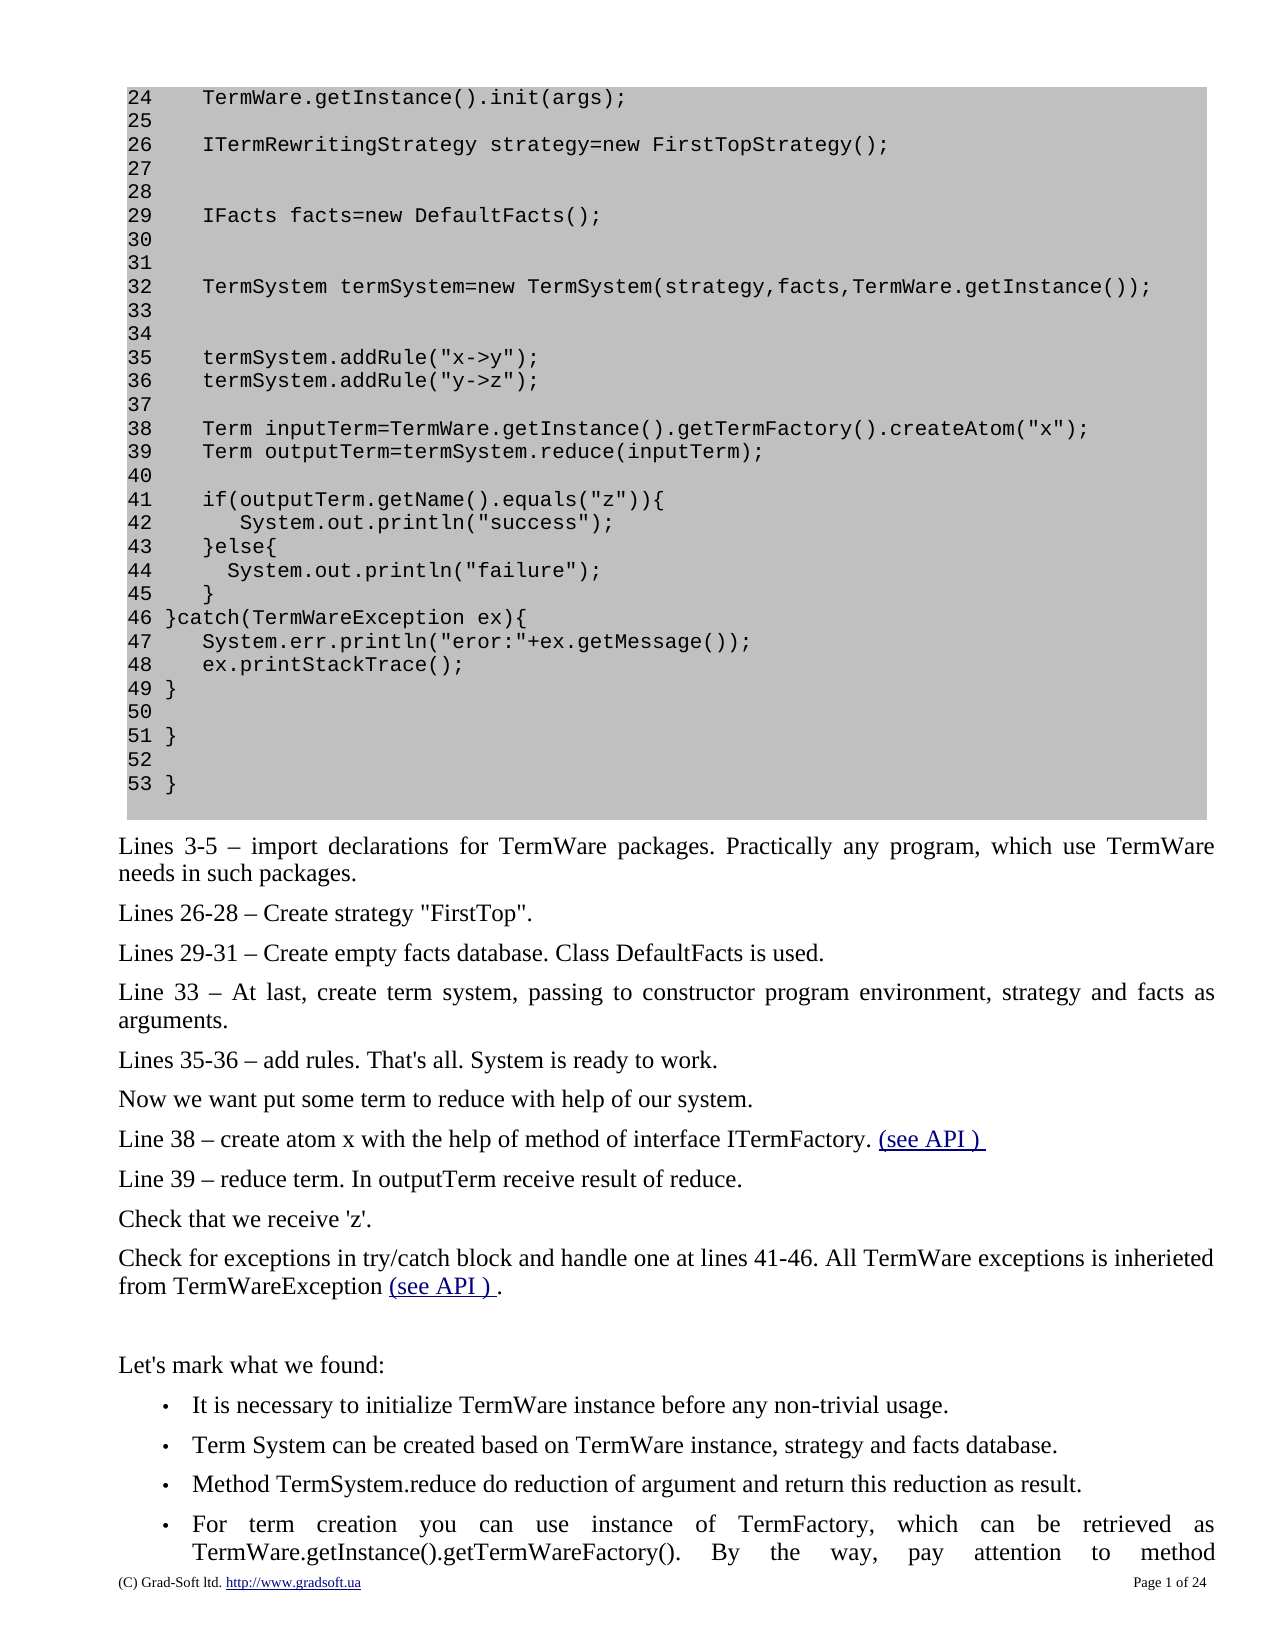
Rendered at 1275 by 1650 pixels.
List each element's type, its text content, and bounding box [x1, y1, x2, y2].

text Line 33 – At last, create term system, passing to constructor program environment, strategy and facts as arguments. [118, 978, 1216, 1034]
text Line 39 – reduce term. In outputTerm receive result of reduce. [118, 1165, 1216, 1193]
text Lines 3-5 – import declarations for TermWare packages. Practically any program, which use TermWare needs in such packages. [118, 832, 1216, 887]
text 44 System.out.println("failure"); [127, 560, 1207, 583]
list Method TermSystem.reduce do reduction of argument and return this reduction as result. [162, 1471, 1216, 1498]
text 48 ex.printStackTrace(); [127, 654, 1207, 678]
text 35 termSystem.addRule("x->y"); [127, 347, 1207, 371]
text 45 } [127, 583, 1207, 607]
text 29 IFacts facts=new DefaultFacts(); [127, 205, 1207, 229]
list It is necessary to initialize TermWare instance before any non-trivial usage. [162, 1391, 1216, 1419]
text 24 TermWare.getInstance().init(args); [127, 87, 1207, 110]
text 34 [127, 323, 1207, 347]
text 38 Term inputTerm=TermWare.getInstance().getTermFactory().createAtom("x"); [127, 418, 1207, 441]
text 42 System.out.println("success"); [127, 512, 1207, 536]
text 32 TermSystem termSystem=new TermSystem(strategy,facts,TermWare.getInstance()); [127, 276, 1207, 299]
text Check that we receive 'z'. [118, 1205, 1216, 1232]
text 51 } [127, 725, 1207, 749]
text 33 [127, 299, 1207, 323]
text 40 [127, 465, 1207, 489]
text 52 [127, 749, 1207, 772]
text 25 [127, 110, 1207, 134]
text 36 termSystem.addRule("y->z"); [127, 371, 1207, 394]
text 27 [127, 158, 1207, 181]
text 46 }catch(TermWareException ex){ [127, 607, 1207, 631]
text Lines 26-28 – Create strategy "FirstTop". [118, 899, 1216, 927]
text 28 [127, 181, 1207, 205]
text Let's mark what we found: [118, 1351, 1216, 1379]
text 50 [127, 702, 1207, 725]
text 26 ITermRewritingStrategy strategy=new FirstTopStrategy(); [127, 134, 1207, 158]
text 43 }else{ [127, 536, 1207, 560]
text Line 38 – create atom x with the help of method of interface ITermFactory. (see API ) [118, 1125, 1216, 1153]
list For term creation you can use instance of TermFactory, which can be retrieved as TermWare.getInstance().getTermWareFactory(). By the way, pay attention to method [162, 1510, 1216, 1566]
text Check for exceptions in try/catch block and handle one at lines 41-46. All TermWare exceptions is inherieted from TermWareException (see API ) . [118, 1244, 1216, 1300]
text 49 } [127, 678, 1207, 702]
text Now we want put some term to reduce with help of our system. [118, 1086, 1216, 1113]
text 47 System.err.println("eror:"+ex.getMessage()); [127, 631, 1207, 654]
text 41 if(outputTerm.getName().equals("z")){ [127, 489, 1207, 512]
text Lines 29-31 – Create empty facts database. Class DefaultFacts is used. [118, 939, 1216, 967]
text 53 } [127, 772, 1207, 796]
text 39 Term outputTerm=termSystem.reduce(inputTerm); [127, 441, 1207, 465]
list Term System can be created based on TermWare instance, strategy and facts database. [162, 1431, 1216, 1458]
text 30 [127, 229, 1207, 252]
text Lines 35-36 – add rules. That's all. System is ready to work. [118, 1046, 1216, 1074]
text 37 [127, 394, 1207, 418]
text 31 [127, 252, 1207, 276]
